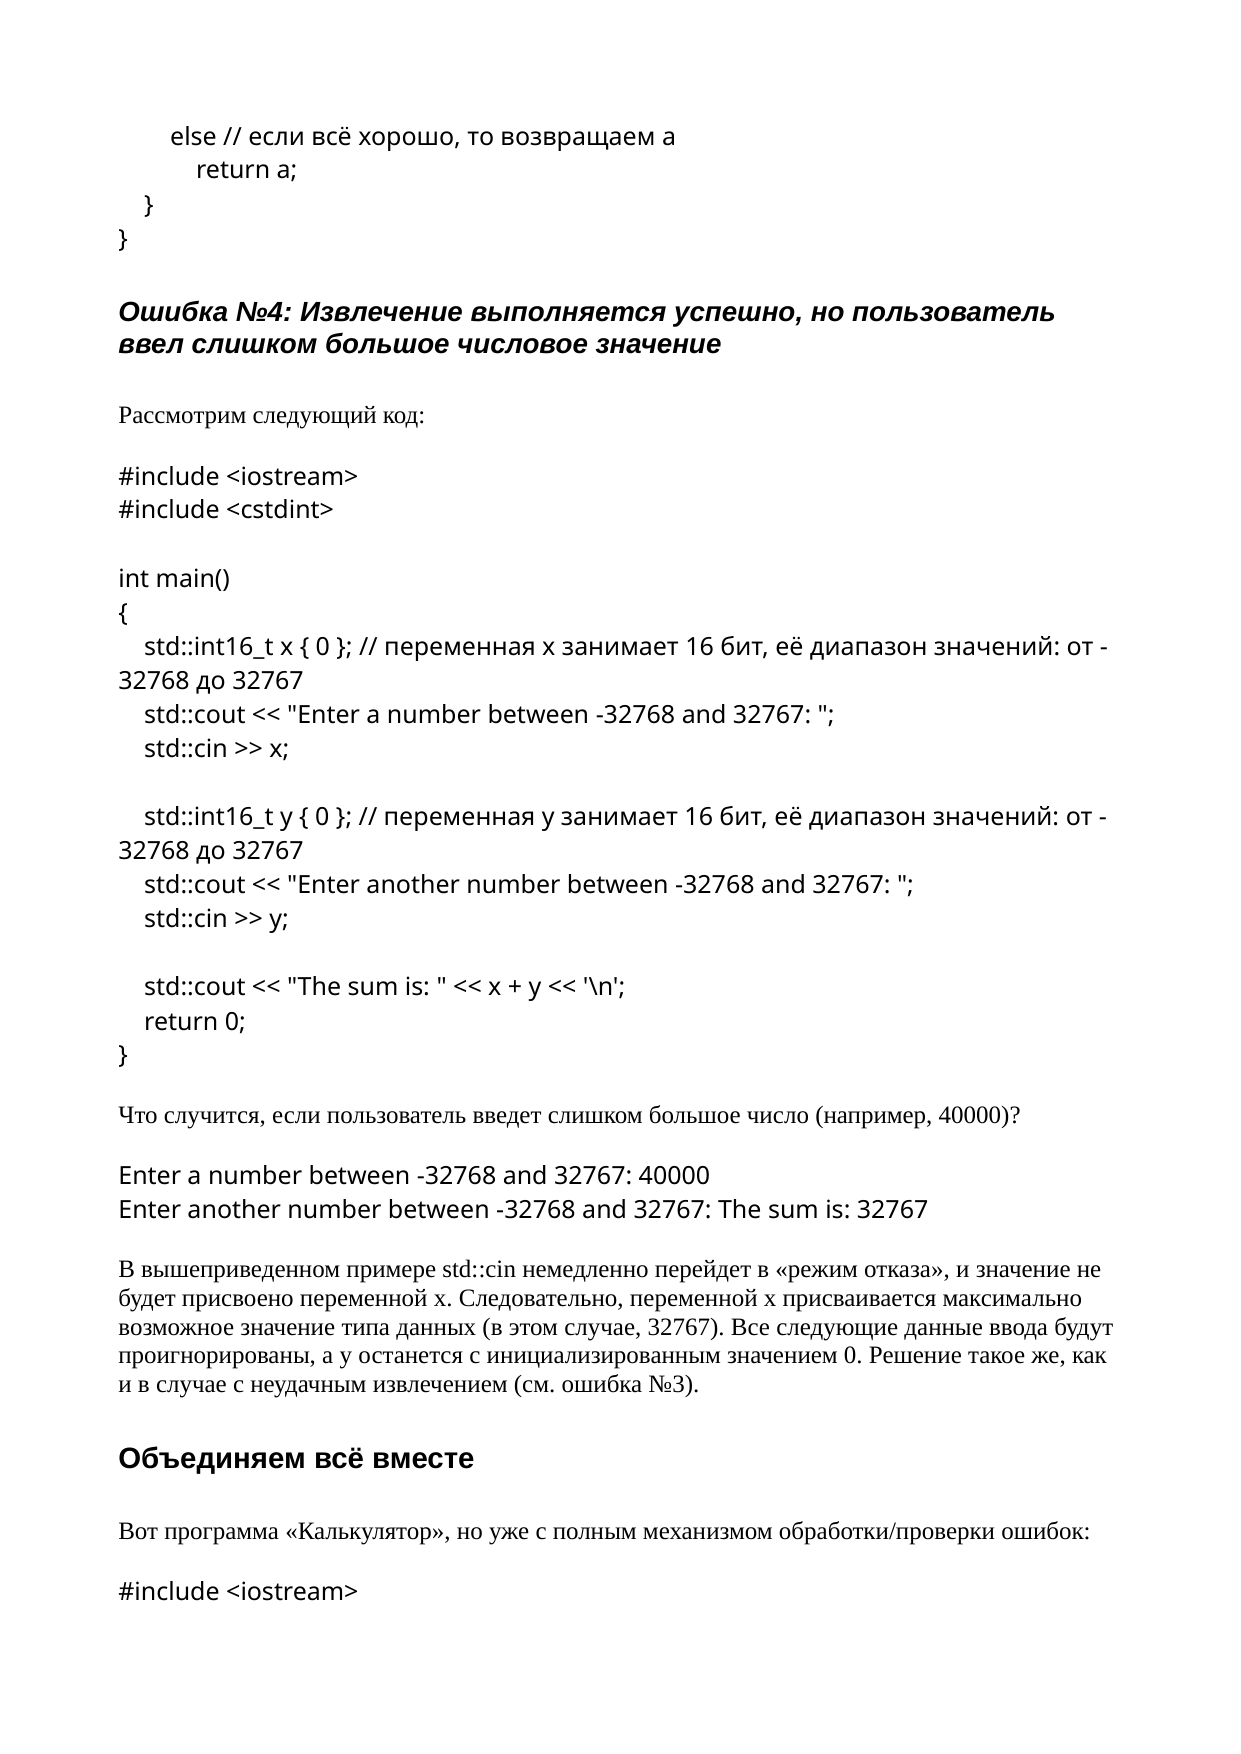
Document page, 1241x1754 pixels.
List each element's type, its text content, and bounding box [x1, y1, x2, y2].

text } [118, 220, 1122, 254]
subtitle Объединяем всё вместе [118, 1441, 1122, 1475]
text } [118, 186, 1122, 220]
text { [118, 594, 1122, 628]
subtitle Ошибка №4: Извлечение выполняется успешно, но пользователь ввел слишком большое числовое значение [118, 296, 1122, 359]
text int main() [118, 560, 1122, 594]
text Вот программа «Калькулятор», но уже с полным механизмом обработки/проверки ошибок: [118, 1516, 1122, 1545]
text else // если всё хорошо, то возвращаем a [118, 118, 1122, 152]
text Рассмотрим следующий код: [118, 401, 1122, 429]
text std::int16_t y { 0 }; // переменная y занимает 16 бит, её диапазон значений: от -32768 до 32767 [118, 799, 1122, 867]
text Enter a number between -32768 and 32767: 40000 [118, 1157, 1122, 1192]
text #include <cstdint> [118, 492, 1122, 526]
text #include <iostream> [118, 1574, 1122, 1608]
text В вышеприведенном примере std::cin немедленно перейдет в «режим отказа», и значение не будет присвоено переменной x. Следовательно, переменной x присваивается максимально возможное значение типа данных (в этом случае, 32767). Все следующие данные ввода будут проигнорированы, а y останется с инициализированным значением 0. Решение такое же, как и в случае с неудачным извлечением (см. ошибка №3). [118, 1254, 1122, 1398]
text Что случится, если пользователь введет слишком большое число (например, 40000)? [118, 1100, 1122, 1129]
text return 0; [118, 1003, 1122, 1037]
text std::cout << "Enter another number between -32768 and 32767: "; [118, 867, 1122, 901]
text return a; [118, 152, 1122, 186]
text std::cout << "Enter a number between -32768 and 32767: "; [118, 697, 1122, 731]
text std::cout << "The sum is: " << x + y << '\n'; [118, 969, 1122, 1003]
text std::cin >> x; [118, 731, 1122, 765]
text Enter another number between -32768 and 32767: The sum is: 32767 [118, 1192, 1122, 1226]
text std::int16_t x { 0 }; // переменная x занимает 16 бит, её диапазон значений: от -32768 до 32767 [118, 628, 1122, 697]
text } [118, 1037, 1122, 1071]
text std::cin >> y; [118, 901, 1122, 935]
text #include <iostream> [118, 458, 1122, 492]
